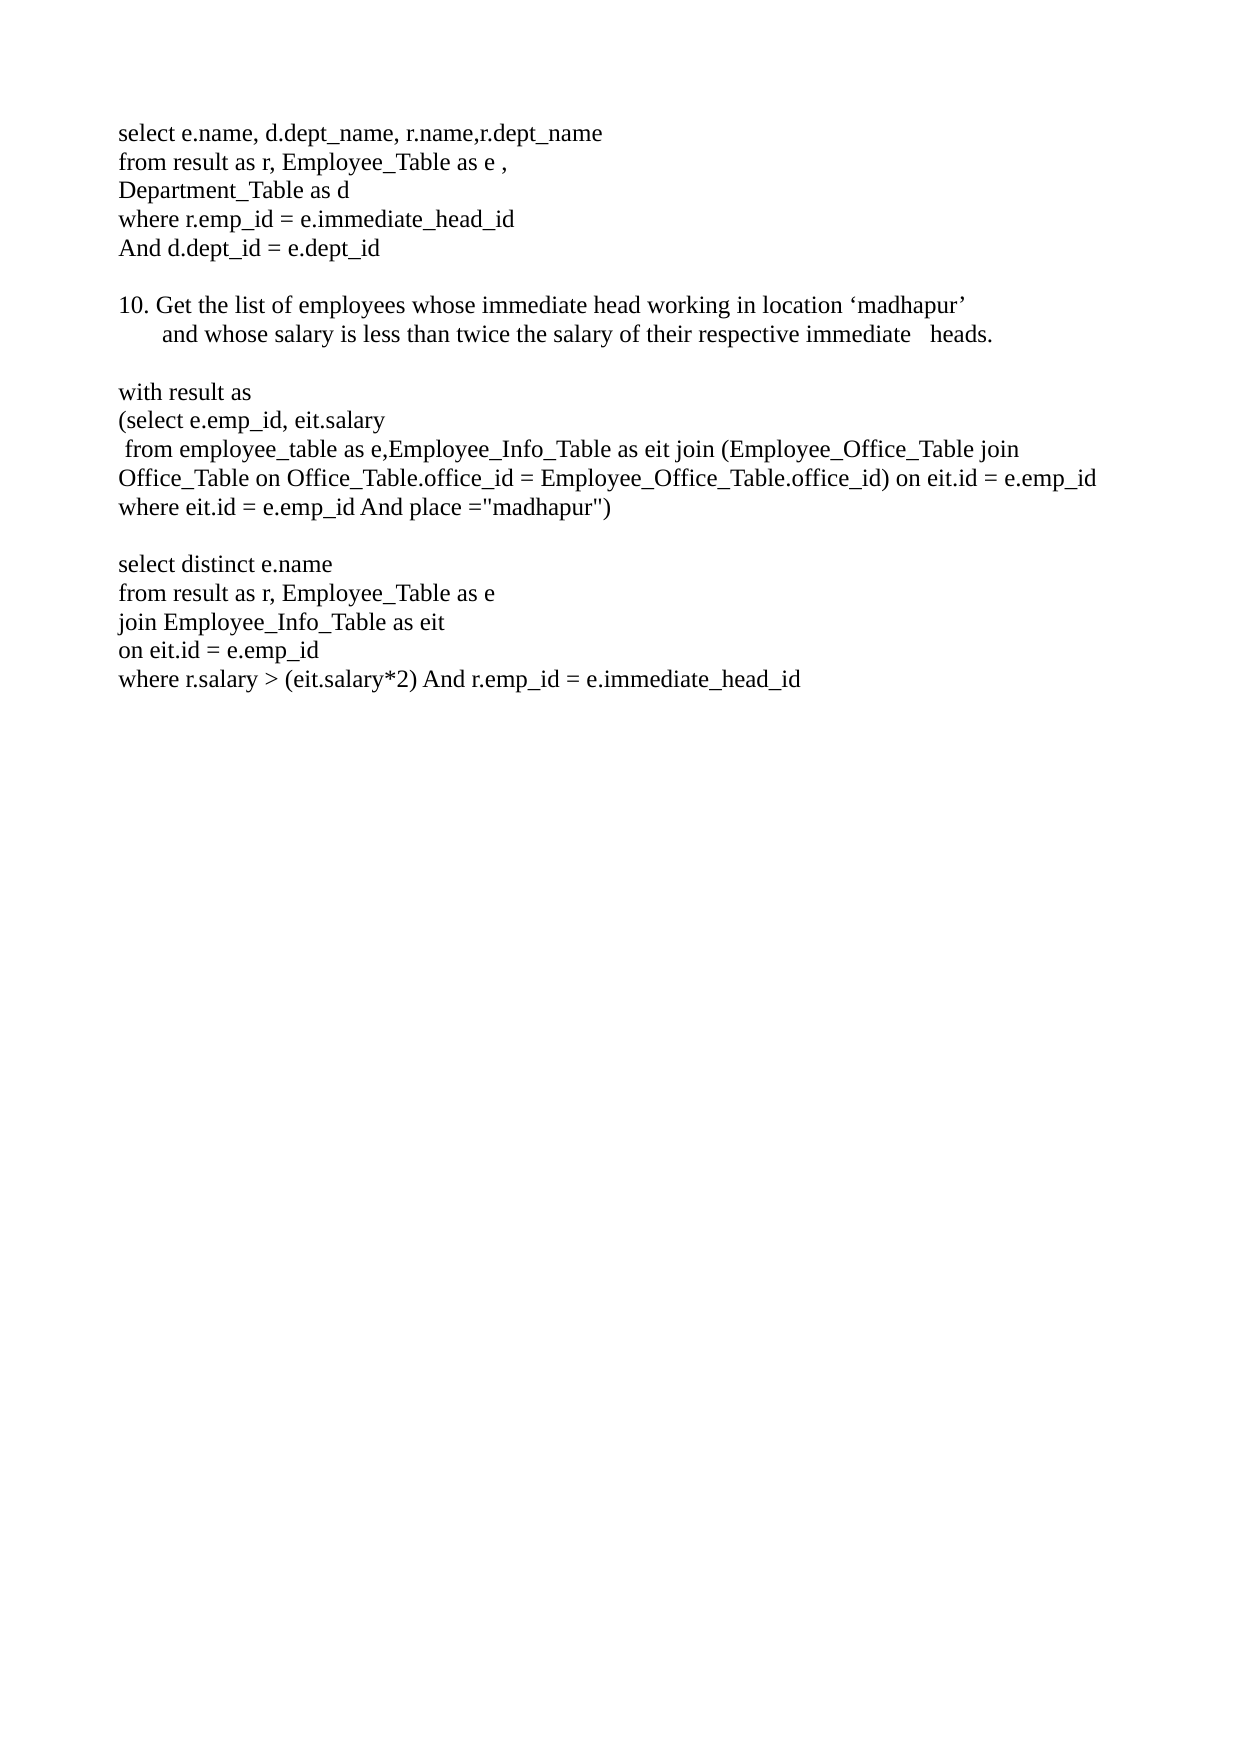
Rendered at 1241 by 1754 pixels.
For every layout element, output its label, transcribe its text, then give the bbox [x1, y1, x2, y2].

text from result as r, Employee_Table as e , [118, 147, 1122, 176]
text Department_Table as d [118, 176, 1122, 204]
text on eit.id = e.emp_id [118, 636, 1122, 664]
text where r.salary > (eit.salary*2) And r.emp_id = e.immediate_head_id [118, 664, 1122, 693]
text And d.dept_id = e.dept_id [118, 233, 1122, 262]
text 10. Get the list of employees whose immediate head working in location ‘madhapur’ [118, 291, 1122, 319]
text from employee_table as e,Employee_Info_Table as eit join (Employee_Office_Table join Office_Table on Office_Table.office_id = Employee_Office_Table.office_id) on eit.id = e.emp_id where eit.id = e.emp_id And place ="madhapur") [118, 434, 1122, 521]
text (select e.emp_id, eit.salary [118, 406, 1122, 434]
text select e.name, d.dept_name, r.name,r.dept_name [118, 118, 1122, 147]
text select distinct e.name [118, 549, 1122, 578]
text and whose salary is less than twice the salary of their respective immediate heads. [118, 319, 1122, 348]
text where r.emp_id = e.immediate_head_id [118, 204, 1122, 233]
text from result as r, Employee_Table as e [118, 578, 1122, 607]
text join Employee_Info_Table as eit [118, 607, 1122, 636]
text with result as [118, 377, 1122, 406]
